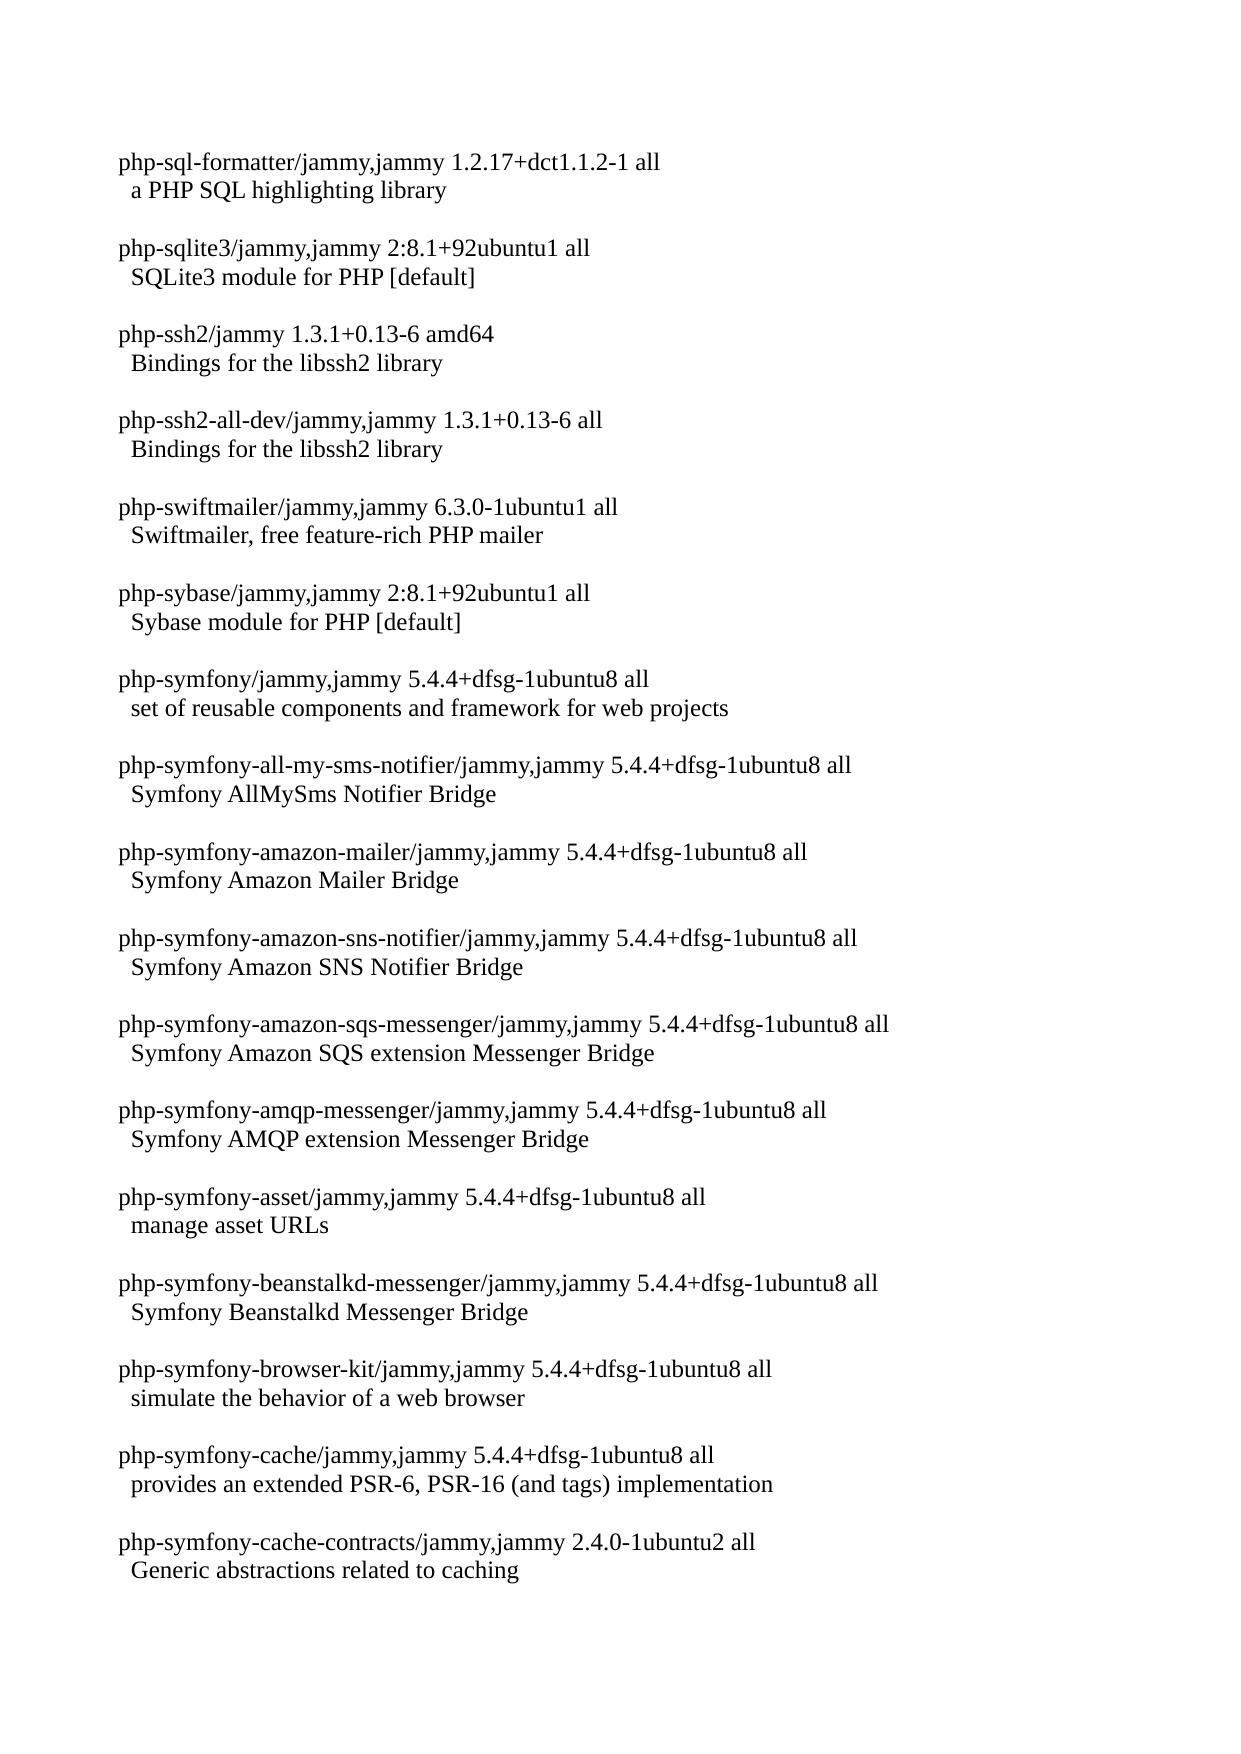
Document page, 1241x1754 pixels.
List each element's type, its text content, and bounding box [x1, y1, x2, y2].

text simulate the behavior of a web browser [118, 1383, 1122, 1412]
text Symfony Beanstalkd Messenger Bridge [118, 1297, 1122, 1326]
text php-symfony-cache/jammy,jammy 5.4.4+dfsg-1ubuntu8 all [118, 1441, 1122, 1469]
text Symfony Amazon SNS Notifier Bridge [118, 952, 1122, 981]
text php-symfony-amazon-sqs-messenger/jammy,jammy 5.4.4+dfsg-1ubuntu8 all [118, 1009, 1122, 1038]
text php-symfony-asset/jammy,jammy 5.4.4+dfsg-1ubuntu8 all [118, 1182, 1122, 1211]
text php-symfony-browser-kit/jammy,jammy 5.4.4+dfsg-1ubuntu8 all [118, 1354, 1122, 1383]
text php-symfony-beanstalkd-messenger/jammy,jammy 5.4.4+dfsg-1ubuntu8 all [118, 1268, 1122, 1297]
text Bindings for the libssh2 library [118, 434, 1122, 463]
text Symfony AMQP extension Messenger Bridge [118, 1124, 1122, 1153]
text php-symfony/jammy,jammy 5.4.4+dfsg-1ubuntu8 all [118, 664, 1122, 693]
text Sybase module for PHP [default] [118, 607, 1122, 636]
text php-ssh2/jammy 1.3.1+0.13-6 amd64 [118, 319, 1122, 348]
text manage asset URLs [118, 1211, 1122, 1239]
text set of reusable components and framework for web projects [118, 693, 1122, 722]
text php-symfony-amazon-sns-notifier/jammy,jammy 5.4.4+dfsg-1ubuntu8 all [118, 923, 1122, 952]
text provides an extended PSR-6, PSR-16 (and tags) implementation [118, 1469, 1122, 1498]
text php-sqlite3/jammy,jammy 2:8.1+92ubuntu1 all [118, 233, 1122, 262]
text Symfony Amazon SQS extension Messenger Bridge [118, 1038, 1122, 1067]
text php-swiftmailer/jammy,jammy 6.3.0-1ubuntu1 all [118, 492, 1122, 521]
text php-symfony-amazon-mailer/jammy,jammy 5.4.4+dfsg-1ubuntu8 all [118, 837, 1122, 866]
text Generic abstractions related to caching [118, 1556, 1122, 1584]
text Symfony Amazon Mailer Bridge [118, 866, 1122, 894]
text php-sql-formatter/jammy,jammy 1.2.17+dct1.1.2-1 all [118, 147, 1122, 176]
text php-symfony-amqp-messenger/jammy,jammy 5.4.4+dfsg-1ubuntu8 all [118, 1096, 1122, 1124]
text Symfony AllMySms Notifier Bridge [118, 779, 1122, 808]
text php-sybase/jammy,jammy 2:8.1+92ubuntu1 all [118, 578, 1122, 607]
text php-ssh2-all-dev/jammy,jammy 1.3.1+0.13-6 all [118, 406, 1122, 434]
text php-symfony-all-my-sms-notifier/jammy,jammy 5.4.4+dfsg-1ubuntu8 all [118, 751, 1122, 779]
text Swiftmailer, free feature-rich PHP mailer [118, 521, 1122, 549]
text a PHP SQL highlighting library [118, 176, 1122, 204]
text php-symfony-cache-contracts/jammy,jammy 2.4.0-1ubuntu2 all [118, 1527, 1122, 1556]
text SQLite3 module for PHP [default] [118, 262, 1122, 291]
text Bindings for the libssh2 library [118, 348, 1122, 377]
